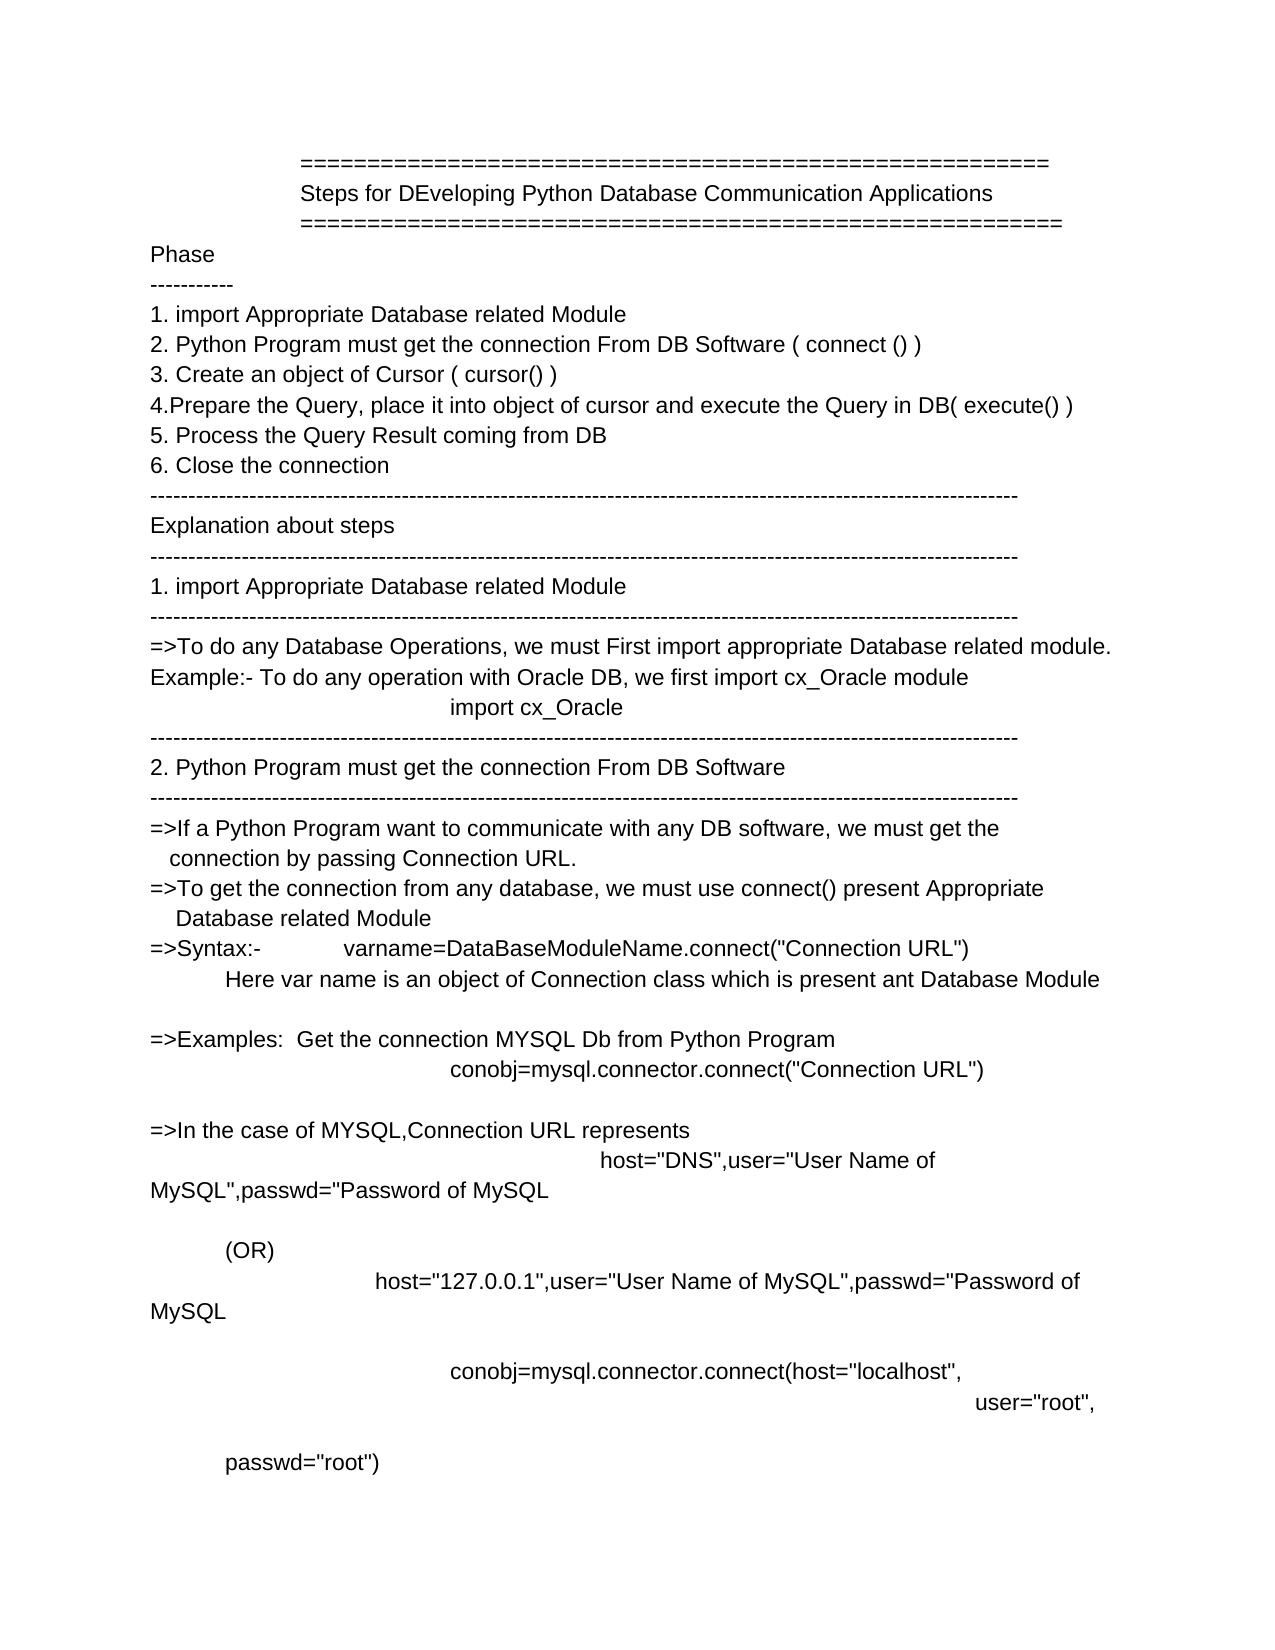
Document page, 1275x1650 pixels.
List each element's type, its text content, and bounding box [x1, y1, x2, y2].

text =>Examples: Get the connection MYSQL Db from Python Program [150, 1026, 1125, 1052]
text passwd="root") [150, 1419, 1125, 1475]
text conobj=mysql.connector.connect(host="localhost", [150, 1358, 1125, 1385]
text ----------- [150, 271, 1125, 297]
text 3. Create an object of Cursor ( cursor() ) [150, 361, 1125, 388]
text host="127.0.0.1",user="User Name of MySQL",passwd="Password of MySQL [150, 1268, 1125, 1324]
text ------------------------------------------------------------------------------------------------------------------ [150, 543, 1125, 569]
text 2. Python Program must get the connection From DB Software [150, 754, 1125, 781]
text =>To do any Database Operations, we must First import appropriate Database related module. [150, 633, 1125, 660]
text 1. import Appropriate Database related Module [150, 573, 1125, 599]
text Steps for DEveloping Python Database Communication Applications [150, 180, 1125, 207]
text 2. Python Program must get the connection From DB Software ( connect () ) [150, 331, 1125, 358]
text Here var name is an object of Connection class which is present ant Database Module [150, 966, 1125, 992]
text Example:- To do any operation with Oracle DB, we first import cx_Oracle module [150, 663, 1125, 690]
text ========================================================= [150, 210, 1125, 237]
text user="root", [150, 1388, 1125, 1415]
text =>To get the connection from any database, we must use connect() present Appropriate [150, 875, 1125, 901]
text 1. import Appropriate Database related Module [150, 301, 1125, 327]
text Explanation about steps [150, 512, 1125, 539]
text Phase [150, 241, 1125, 267]
text ======================================================== [150, 150, 1125, 176]
text 6. Close the connection [150, 452, 1125, 478]
text =>In the case of MYSQL,Connection URL represents host="DNS",user="User Name of MySQL",passwd="Password of MySQL [150, 1117, 1125, 1203]
text import cx_Oracle [150, 694, 1125, 720]
text =>If a Python Program want to communicate with any DB software, we must get the [150, 814, 1125, 841]
text =>Syntax:- varname=DataBaseModuleName.connect("Connection URL") [150, 935, 1125, 962]
text ------------------------------------------------------------------------------------------------------------------ [150, 784, 1125, 811]
text ------------------------------------------------------------------------------------------------------------------ [150, 724, 1125, 750]
text (OR) [150, 1207, 1125, 1264]
text 5. Process the Query Result coming from DB [150, 422, 1125, 448]
text ------------------------------------------------------------------------------------------------------------------ [150, 603, 1125, 629]
text Database related Module [150, 905, 1125, 932]
text connection by passing Connection URL. [150, 845, 1125, 871]
text conobj=mysql.connector.connect("Connection URL") [150, 1056, 1125, 1083]
text 4.Prepare the Query, place it into object of cursor and execute the Query in DB( execute() ) [150, 392, 1125, 418]
text ------------------------------------------------------------------------------------------------------------------ [150, 482, 1125, 509]
